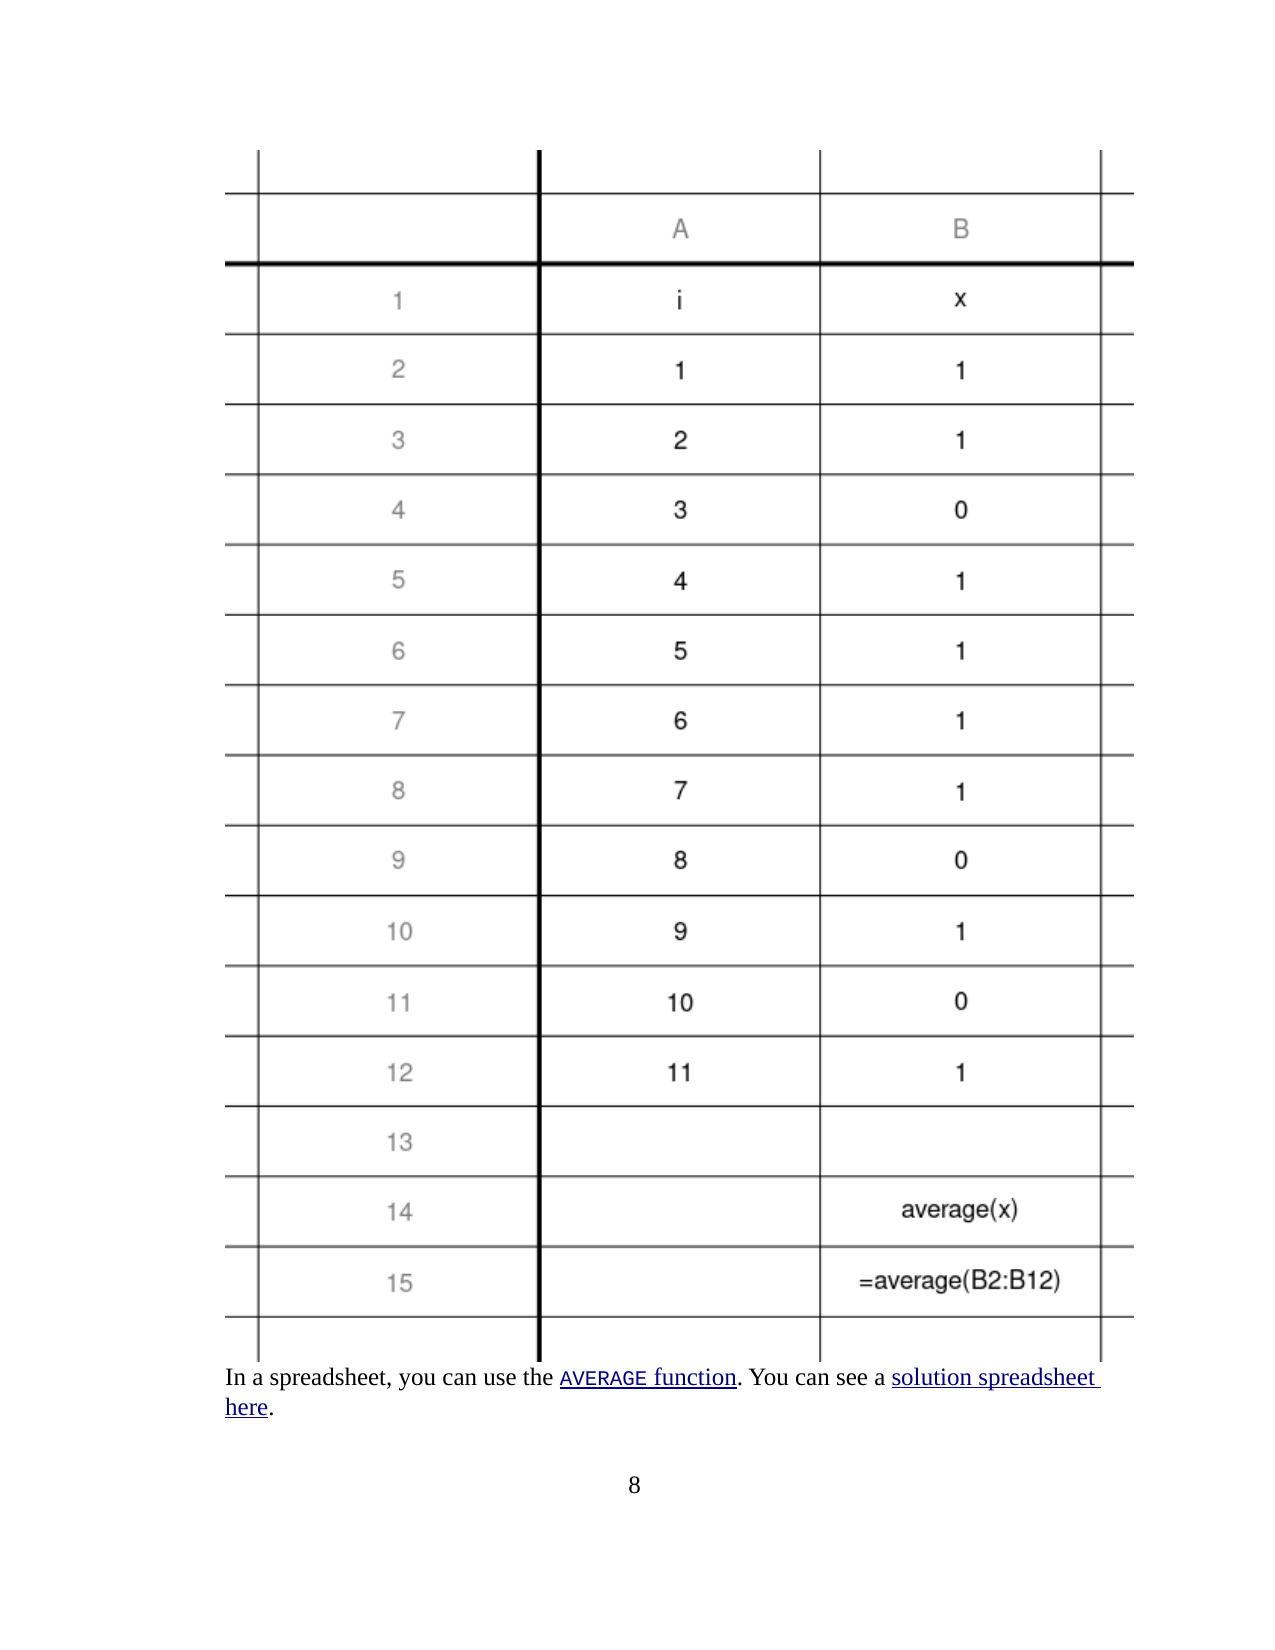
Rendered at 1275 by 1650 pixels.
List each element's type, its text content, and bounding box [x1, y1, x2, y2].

picture [225, 150, 1134, 1362]
list In a spreadsheet, you can use the AVERAGE function. You can see a solution spreadsheet here. [187, 150, 1125, 1420]
